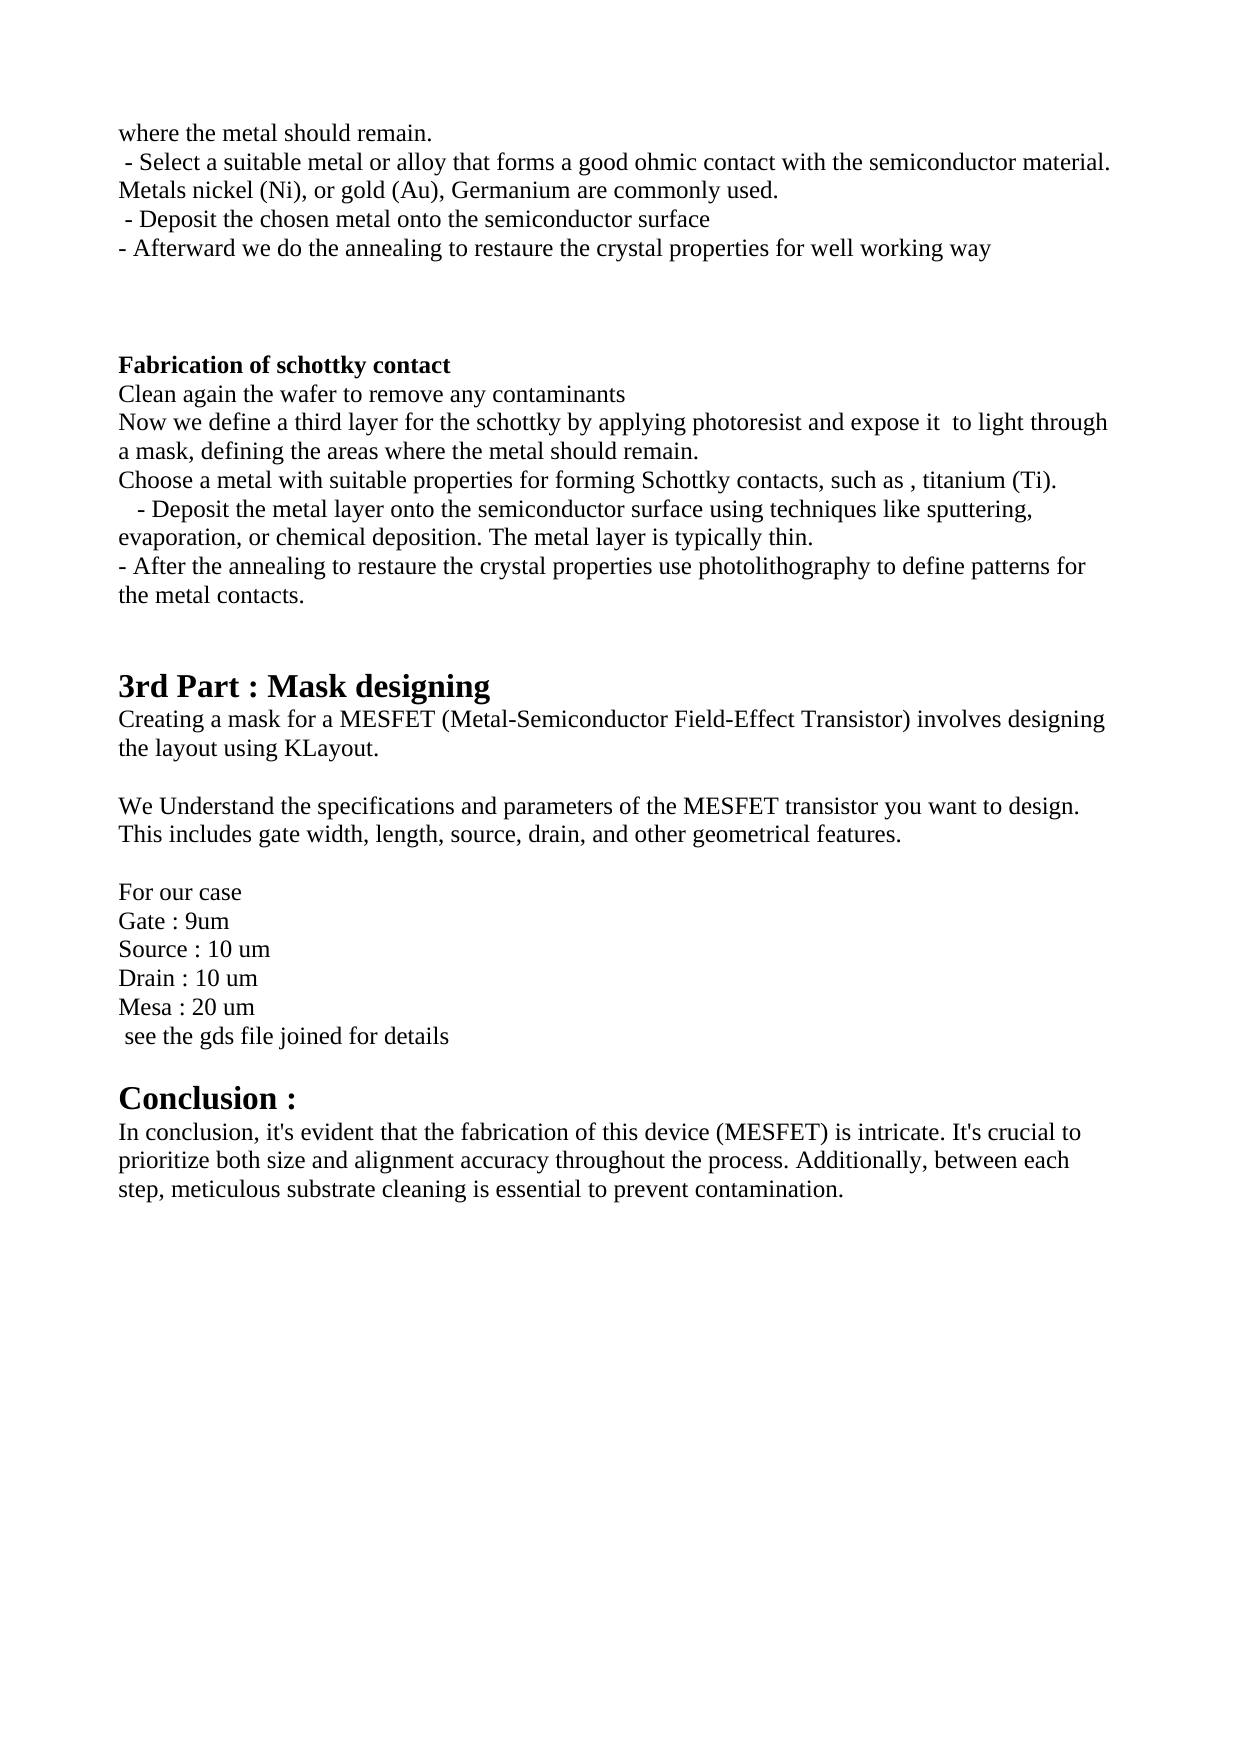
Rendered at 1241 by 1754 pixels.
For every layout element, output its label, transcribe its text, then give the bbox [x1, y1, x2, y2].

text see the gds file joined for details [118, 1021, 1122, 1049]
text Mesa : 20 um [118, 992, 1122, 1021]
text - Afterward we do the annealing to restaure the crystal properties for well working way [118, 233, 1122, 262]
text We Understand the specifications and parameters of the MESFET transistor you want to design. This includes gate width, length, source, drain, and other geometrical features. [118, 791, 1122, 848]
text Choose a metal with suitable properties for forming Schottky contacts, such as , titanium (Ti). - Deposit the metal layer onto the semiconductor surface using techniques like sputtering, evaporation, or chemical deposition. The metal layer is typically thin. [118, 465, 1122, 551]
text Source : 10 um [118, 934, 1122, 963]
text In conclusion, it's evident that the fabrication of this device (MESFET) is intricate. It's crucial to prioritize both size and alignment accuracy throughout the process. Additionally, between each step, meticulous substrate cleaning is essential to prevent contamination. [118, 1117, 1122, 1203]
text Clean again the wafer to remove any contaminants [118, 379, 1122, 407]
text - Select a suitable metal or alloy that forms a good ohmic contact with the semiconductor material. Metals nickel (Ni), or gold (Au), Germanium are commonly used. - Deposit the chosen metal onto the semiconductor surface [118, 147, 1122, 233]
text - After the annealing to restaure the crystal properties use photolithography to define patterns for the metal contacts. [118, 551, 1122, 609]
text For our case [118, 877, 1122, 906]
text Creating a mask for a MESFET (Metal-Semiconductor Field-Effect Transistor) involves designing the layout using KLayout. [118, 704, 1122, 762]
text where the metal should remain. [118, 118, 1122, 147]
text Gate : 9um [118, 906, 1122, 934]
text Now we define a third layer for the schottky by applying photoresist and expose it to light through a mask, defining the areas where the metal should remain. [118, 407, 1122, 465]
text Fabrication of schottky contact [118, 350, 1122, 379]
text 3rd Part : Mask designing [118, 666, 1122, 704]
text Drain : 10 um [118, 963, 1122, 992]
text Conclusion : [118, 1078, 1122, 1117]
